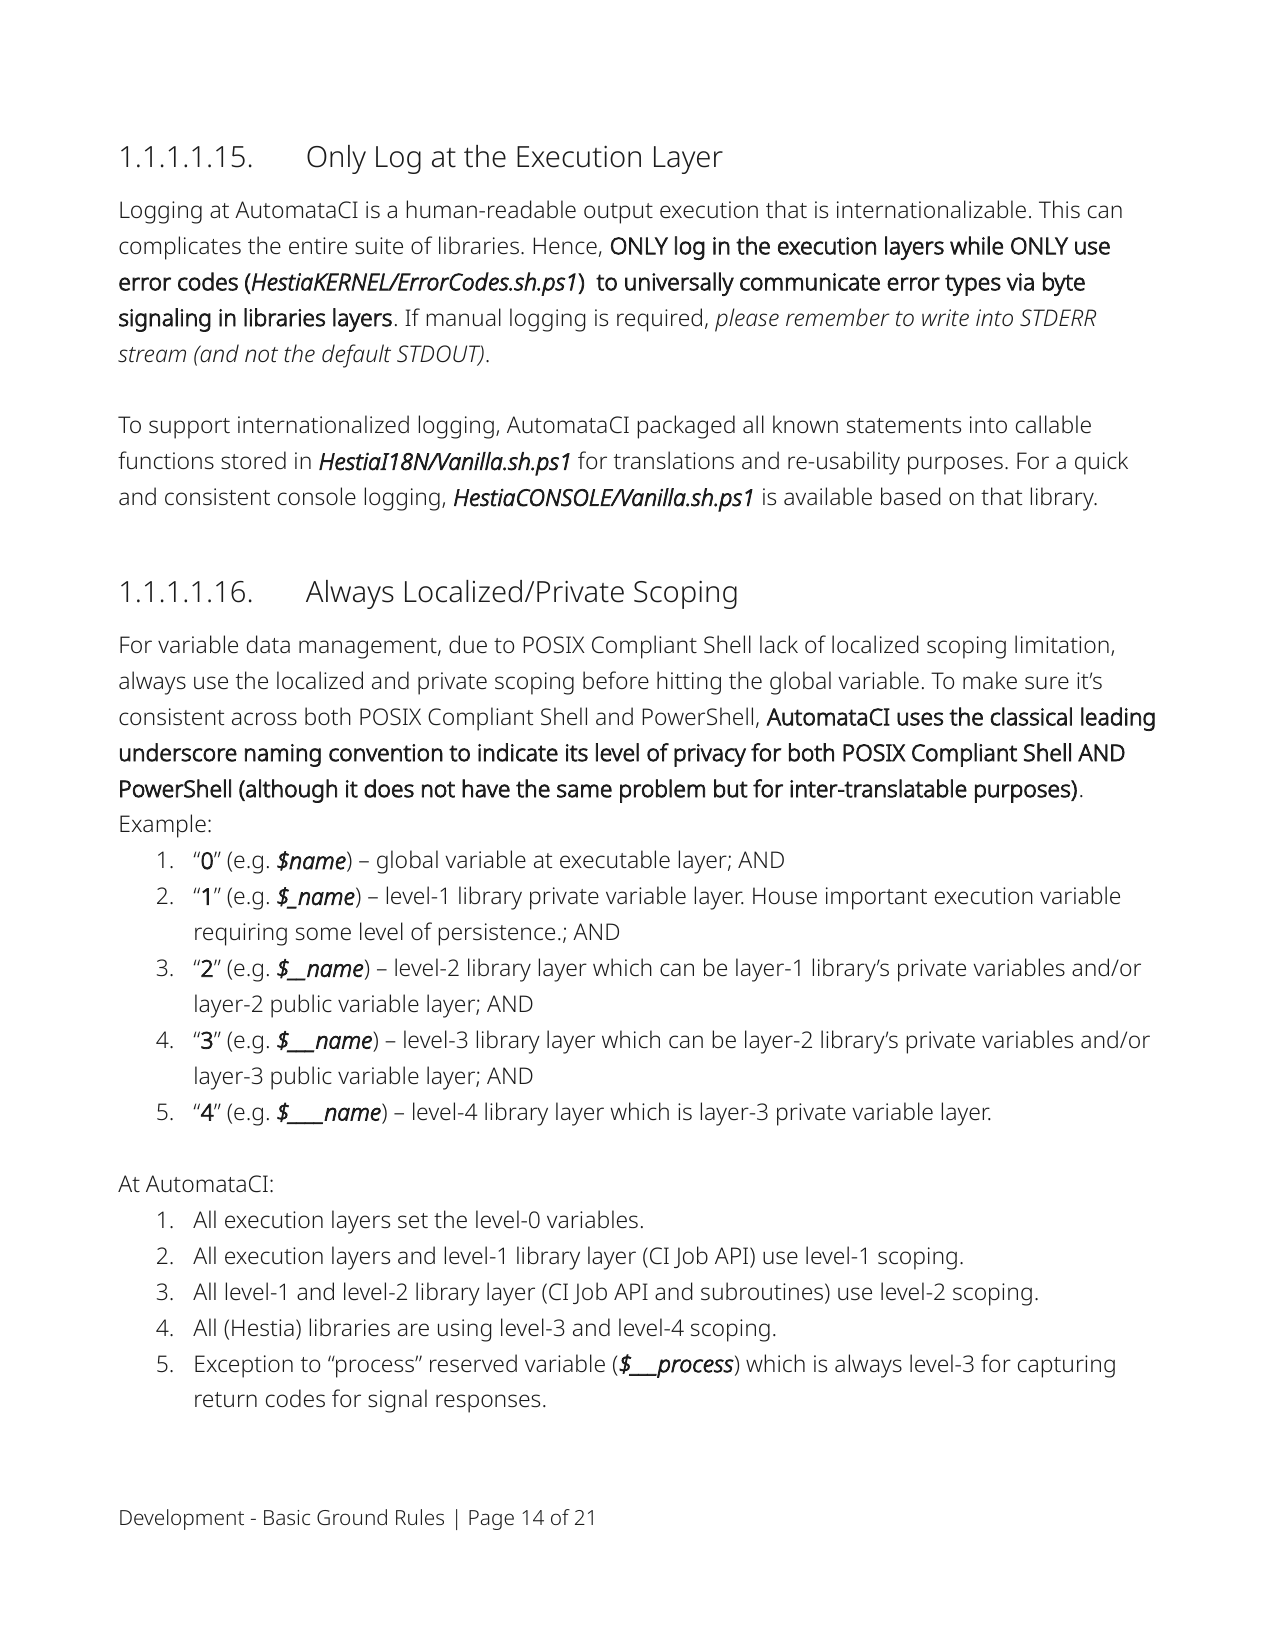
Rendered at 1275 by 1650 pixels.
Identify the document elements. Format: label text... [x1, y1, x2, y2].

list “4” (e.g. $____name) – level-4 library layer which is layer-3 private variable layer. [156, 1096, 1157, 1127]
list “3” (e.g. $___name) – level-3 library layer which can be layer-2 library’s private variables and/or layer-3 public variable layer; AND [156, 1024, 1157, 1091]
list Exception to “process” reserved variable ($___process) which is always level-3 for capturing return codes for signal responses. [156, 1347, 1157, 1415]
subtitle Only Log at the Execution Layer [118, 136, 1157, 176]
subtitle Always Localized/Private Scoping [118, 571, 1157, 611]
list “2” (e.g. $__name) – level-2 library layer which can be layer-1 library’s private variables and/or layer-2 public variable layer; AND [156, 952, 1157, 1019]
list All level-1 and level-2 library layer (CI Job API and subroutines) use level-2 scoping. [156, 1276, 1157, 1307]
list “0” (e.g. $name) – global variable at executable layer; AND [156, 844, 1157, 876]
text At AutomataCI: [118, 1168, 1157, 1199]
list All execution layers and level-1 library layer (CI Job API) use level-1 scoping. [156, 1240, 1157, 1271]
list All (Hestia) libraries are using level-3 and level-4 scoping. [156, 1312, 1157, 1343]
list All execution layers set the level-0 variables. [156, 1204, 1157, 1235]
text Logging at AutomataCI is a human-readable output execution that is internationalizable. This can complicates the entire suite of libraries. Hence, ONLY log in the execution layers while ONLY use error codes (HestiaKERNEL/ErrorCodes.sh.ps1) to universally communicate error types via byte signaling in libraries layers. If manual logging is required, please remember to write into STDERR stream (and not the default STDOUT). [118, 194, 1157, 369]
list “1” (e.g. $_name) – level-1 library private variable layer. House important execution variable requiring some level of persistence.; AND [156, 880, 1157, 947]
text For variable data management, due to POSIX Compliant Shell lack of localized scoping limitation, always use the localized and private scoping before hitting the global variable. To make sure it’s consistent across both POSIX Compliant Shell and PowerShell, AutomataCI uses the classical leading underscore naming convention to indicate its level of privacy for both POSIX Compliant Shell AND PowerShell (although it does not have the same problem but for inter-translatable purposes). Example: [118, 629, 1157, 840]
text To support internationalized logging, AutomataCI packaged all known statements into callable functions stored in HestiaI18N/Vanilla.sh.ps1 for translations and re-usability purposes. For a quick and consistent console logging, HestiaCONSOLE/Vanilla.sh.ps1 is available based on that library. [118, 409, 1157, 512]
